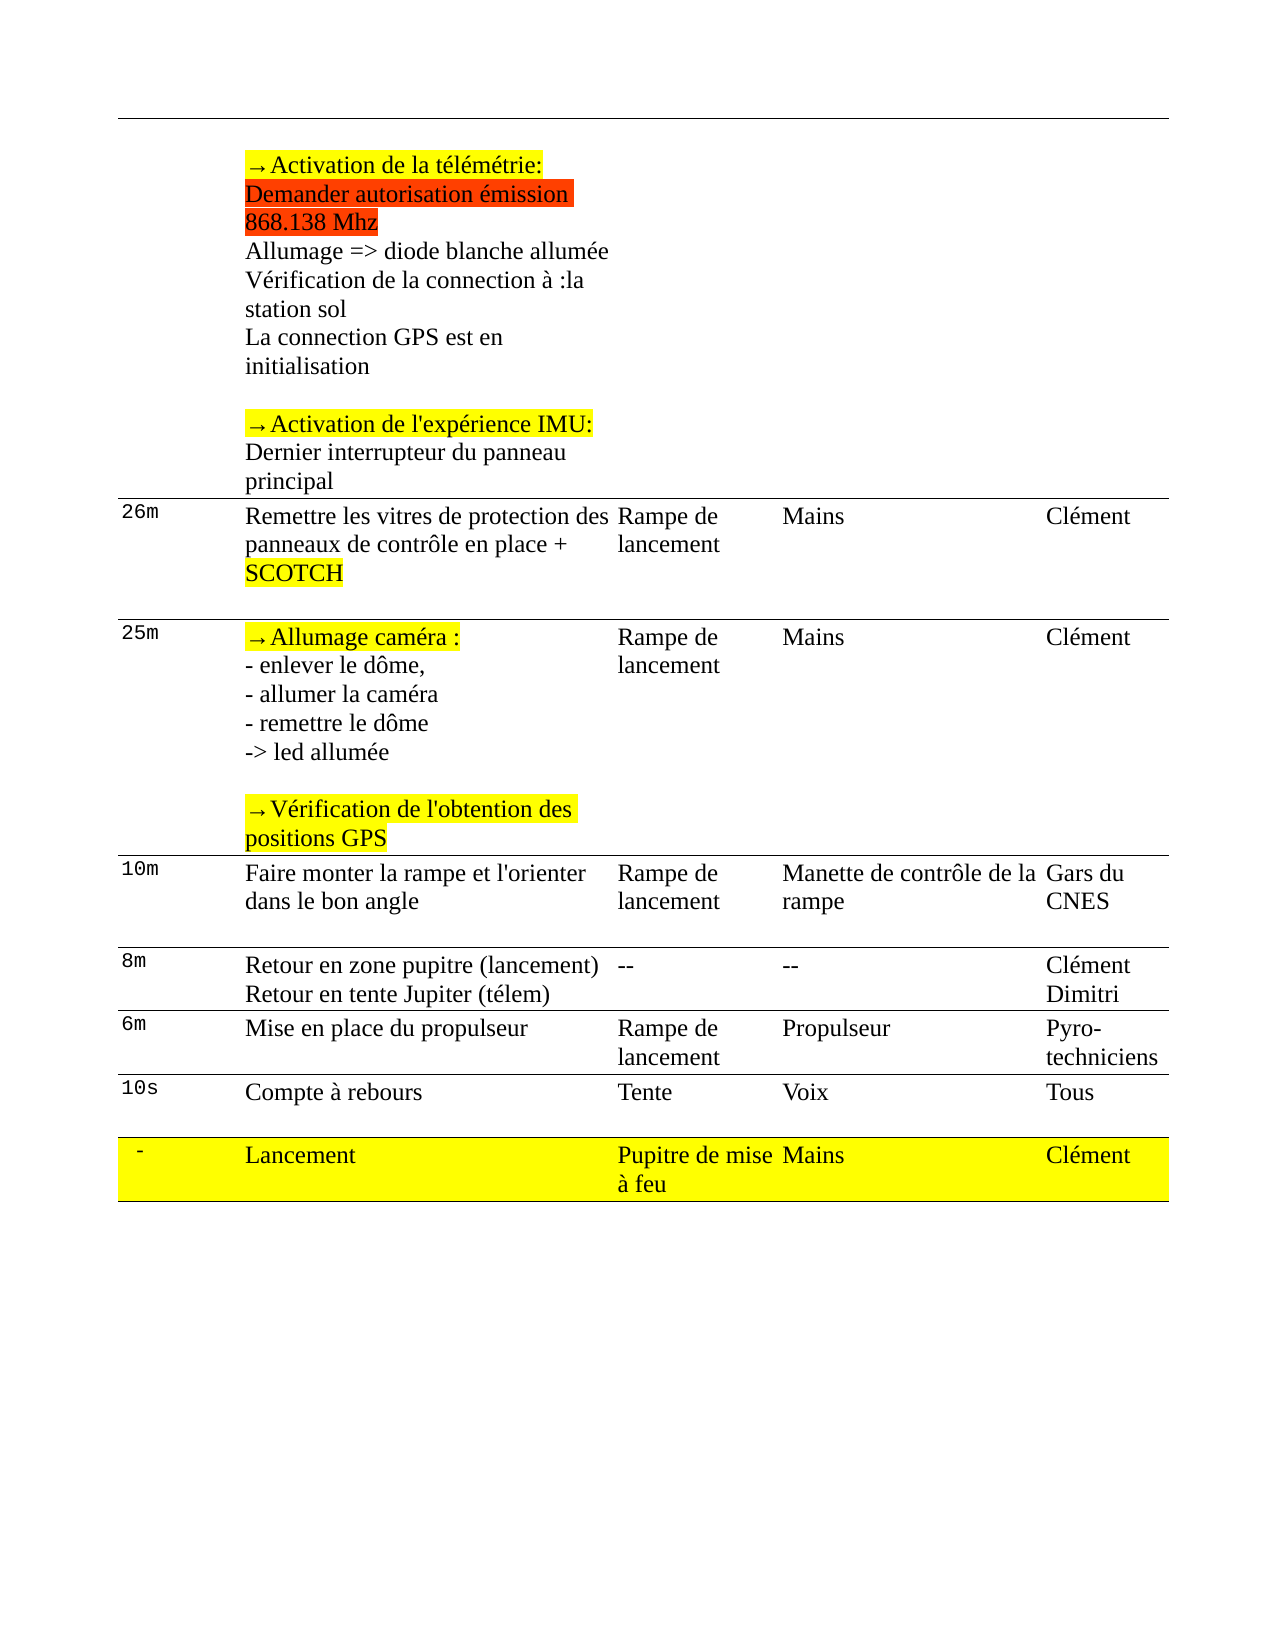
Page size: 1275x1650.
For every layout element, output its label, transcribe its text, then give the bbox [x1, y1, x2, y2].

table_cell 10m [118, 856, 242, 947]
table_cell [1043, 119, 1169, 498]
table_cell Mains [779, 499, 1043, 619]
table_cell -- [614, 948, 779, 1010]
table_cell 6m [118, 1011, 242, 1074]
table_cell Retour en zone pupitre (lancement) Retour en tente Jupiter (télem) [242, 948, 614, 1010]
table_cell Clément [1043, 620, 1169, 855]
table_cell Rampe de lancement [614, 856, 779, 947]
table_cell Remettre les vitres de protection des panneaux de contrôle en place + SCOTCH [242, 499, 614, 619]
table_cell Rampe de lancement [614, 1011, 779, 1074]
table_cell [118, 119, 242, 498]
table_cell 26m [118, 499, 242, 619]
table_cell Tous [1043, 1075, 1169, 1137]
table_cell [779, 119, 1043, 498]
table_cell Pupitre de mise à feu [614, 1138, 779, 1201]
table_cell -- [779, 948, 1043, 1010]
table_cell Tente [614, 1075, 779, 1137]
table_cell →Allumage caméra : - enlever le dôme, - allumer la caméra - remettre le dôme -> led allumée →Vérification de l'obtention des positions GPS [242, 620, 614, 855]
table_cell Gars du CNES [1043, 856, 1169, 947]
table_cell Propulseur [779, 1011, 1043, 1074]
table_cell Clément Dimitri [1043, 948, 1169, 1010]
table_cell Clément [1043, 499, 1169, 619]
table_cell Rampe de lancement [614, 620, 779, 855]
table_cell 10s [118, 1075, 242, 1137]
table_cell Pyro-techniciens [1043, 1011, 1169, 1074]
table_cell 8m [118, 948, 242, 1010]
table_cell →Activation de la télémétrie: Demander autorisation émission 868.138 Mhz Allumage => diode blanche allumée Vérification de la connection à :la station sol La connection GPS est en initialisation →Activation de l'expérience IMU: Dernier interrupteur du panneau principal [242, 119, 614, 498]
table_cell Mains [779, 1138, 1043, 1201]
table_cell Manette de contrôle de la rampe [779, 856, 1043, 947]
table_cell 25m [118, 620, 242, 855]
table_cell [614, 119, 779, 498]
table_cell Lancement [242, 1138, 614, 1201]
table_cell Faire monter la rampe et l'orienter dans le bon angle [242, 856, 614, 947]
table_cell Compte à rebours [242, 1075, 614, 1137]
table_cell Mise en place du propulseur [242, 1011, 614, 1074]
table_cell Mains [779, 620, 1043, 855]
table_cell - [118, 1138, 242, 1201]
table_cell Rampe de lancement [614, 499, 779, 619]
table_cell Voix [779, 1075, 1043, 1137]
table_cell Clément [1043, 1138, 1169, 1201]
